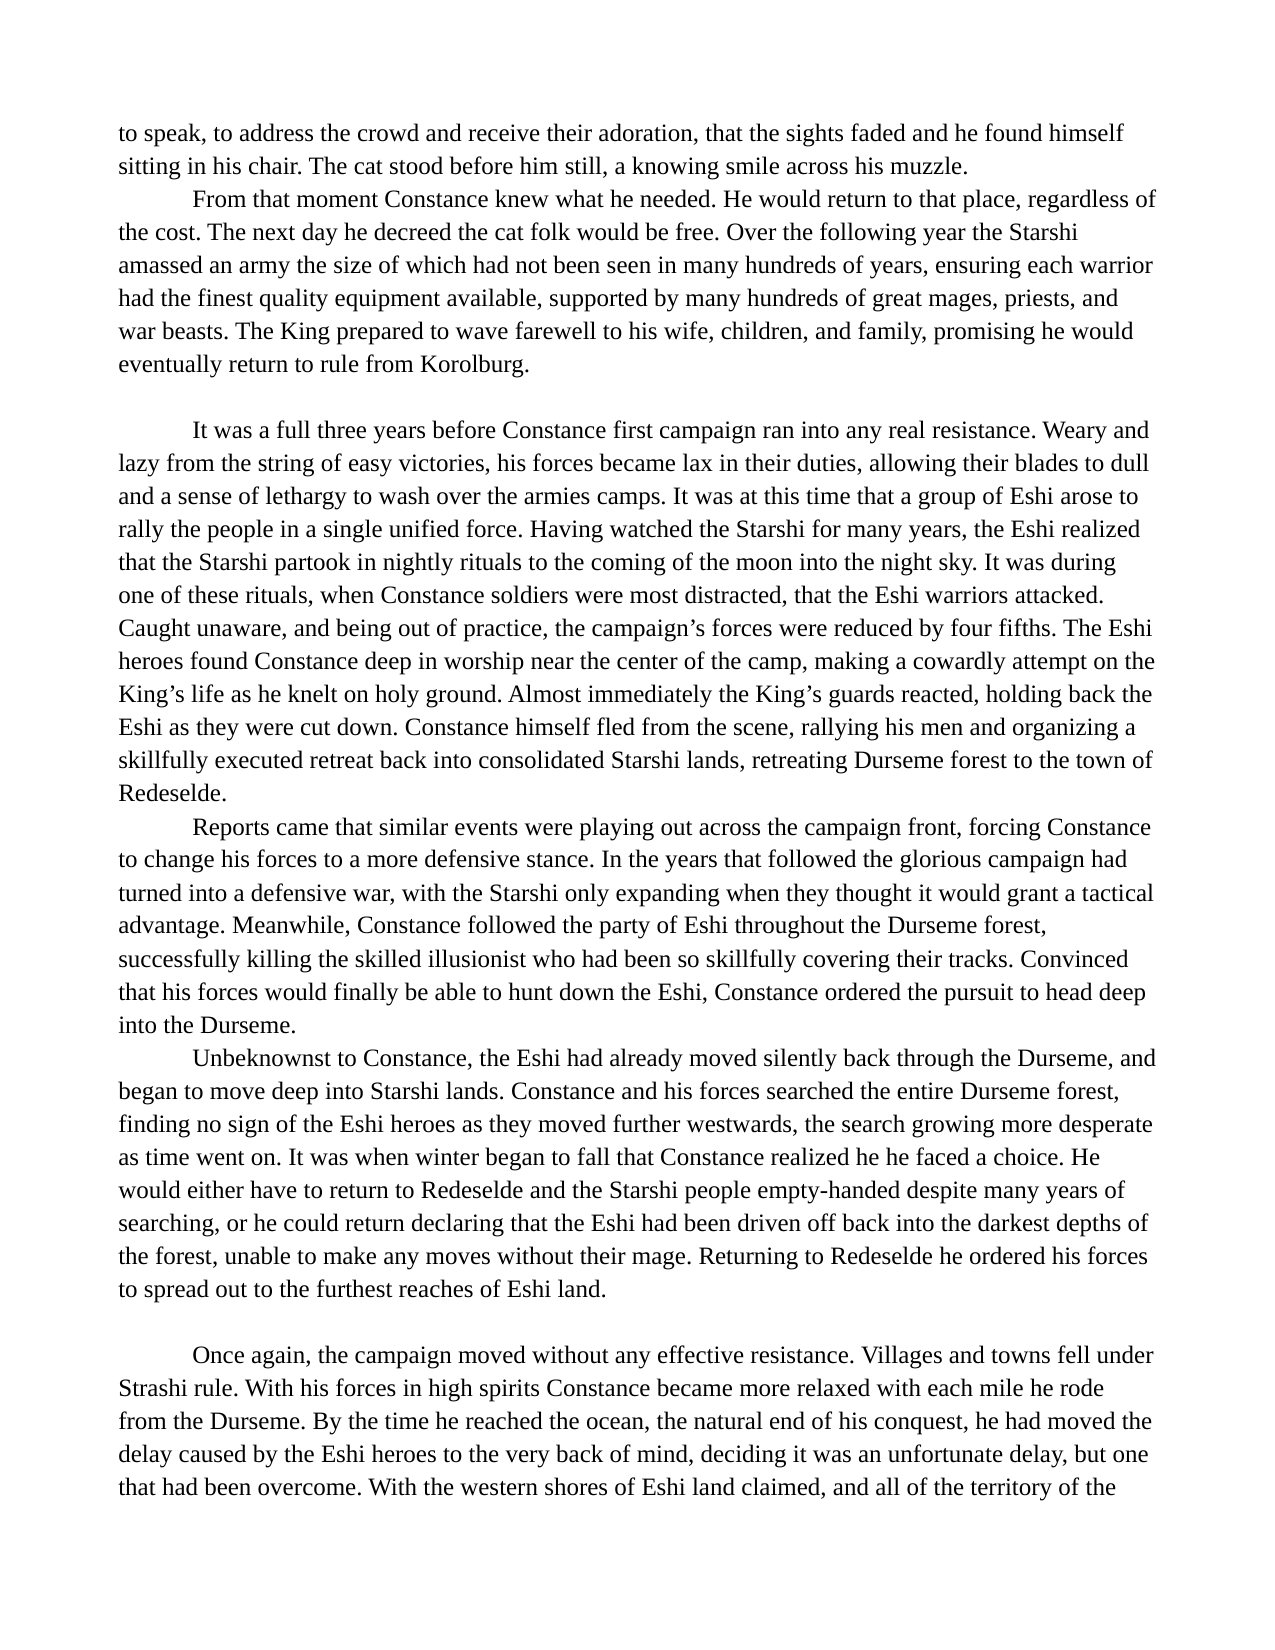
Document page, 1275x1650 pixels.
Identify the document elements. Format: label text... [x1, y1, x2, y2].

text to speak, to address the crowd and receive their adoration, that the sights faded and he found himself sitting in his chair. The cat stood before him still, a knowing smile across his muzzle. [118, 118, 1157, 180]
text Once again, the campaign moved without any effective resistance. Villages and towns fell under Strashi rule. With his forces in high spirits Constance became more relaxed with each mile he rode from the Durseme. By the time he reached the ocean, the natural end of his conquest, he had moved the delay caused by the Eshi heroes to the very back of mind, deciding it was an unfortunate delay, but one that had been overcome. With the western shores of Eshi land claimed, and all of the territory of the [118, 1340, 1157, 1501]
text From that moment Constance knew what he needed. He would return to that place, regardless of the cost. The next day he decreed the cat folk would be free. Over the following year the Starshi amassed an army the size of which had not been seen in many hundreds of years, ensuring each warrior had the finest quality equipment available, supported by many hundreds of great mages, priests, and war beasts. The King prepared to wave farewell to his wife, children, and family, promising he would eventually return to rule from Korolburg. [118, 184, 1157, 378]
text It was a full three years before Constance first campaign ran into any real resistance. Weary and lazy from the string of easy victories, his forces became lax in their duties, allowing their blades to dull and a sense of lethargy to wash over the armies camps. It was at this time that a group of Eshi arose to rally the people in a single unified force. Having watched the Starshi for many years, the Eshi realized that the Starshi partook in nightly rituals to the coming of the moon into the night sky. It was during one of these rituals, when Constance soldiers were most distracted, that the Eshi warriors attacked. Caught unaware, and being out of practice, the campaign’s forces were reduced by four fifths. The Eshi heroes found Constance deep in worship near the center of the camp, making a cowardly attempt on the King’s life as he knelt on holy ground. Almost immediately the King’s guards reacted, holding back the Eshi as they were cut down. Constance himself fled from the scene, rallying his men and organizing a skillfully executed retreat back into consolidated Starshi lands, retreating Durseme forest to the town of Redeselde. [118, 415, 1157, 807]
text Unbeknownst to Constance, the Eshi had already moved silently back through the Durseme, and began to move deep into Starshi lands. Constance and his forces searched the entire Durseme forest, finding no sign of the Eshi heroes as they moved further westwards, the search growing more desperate as time went on. It was when winter began to fall that Constance realized he he faced a choice. He would either have to return to Redeselde and the Starshi people empty-handed despite many years of searching, or he could return declaring that the Eshi had been driven off back into the darkest depths of the forest, unable to make any moves without their mage. Returning to Redeselde he ordered his forces to spread out to the furthest reaches of Eshi land. [118, 1043, 1157, 1303]
text Reports came that similar events were playing out across the campaign front, forcing Constance to change his forces to a more defensive stance. In the years that followed the glorious campaign had turned into a defensive war, with the Starshi only expanding when they thought it would grant a tactical advantage. Meanwhile, Constance followed the party of Eshi throughout the Durseme forest, successfully killing the skilled illusionist who had been so skillfully covering their tracks. Convinced that his forces would finally be able to hunt down the Eshi, Constance ordered the pursuit to head deep into the Durseme. [118, 812, 1157, 1038]
